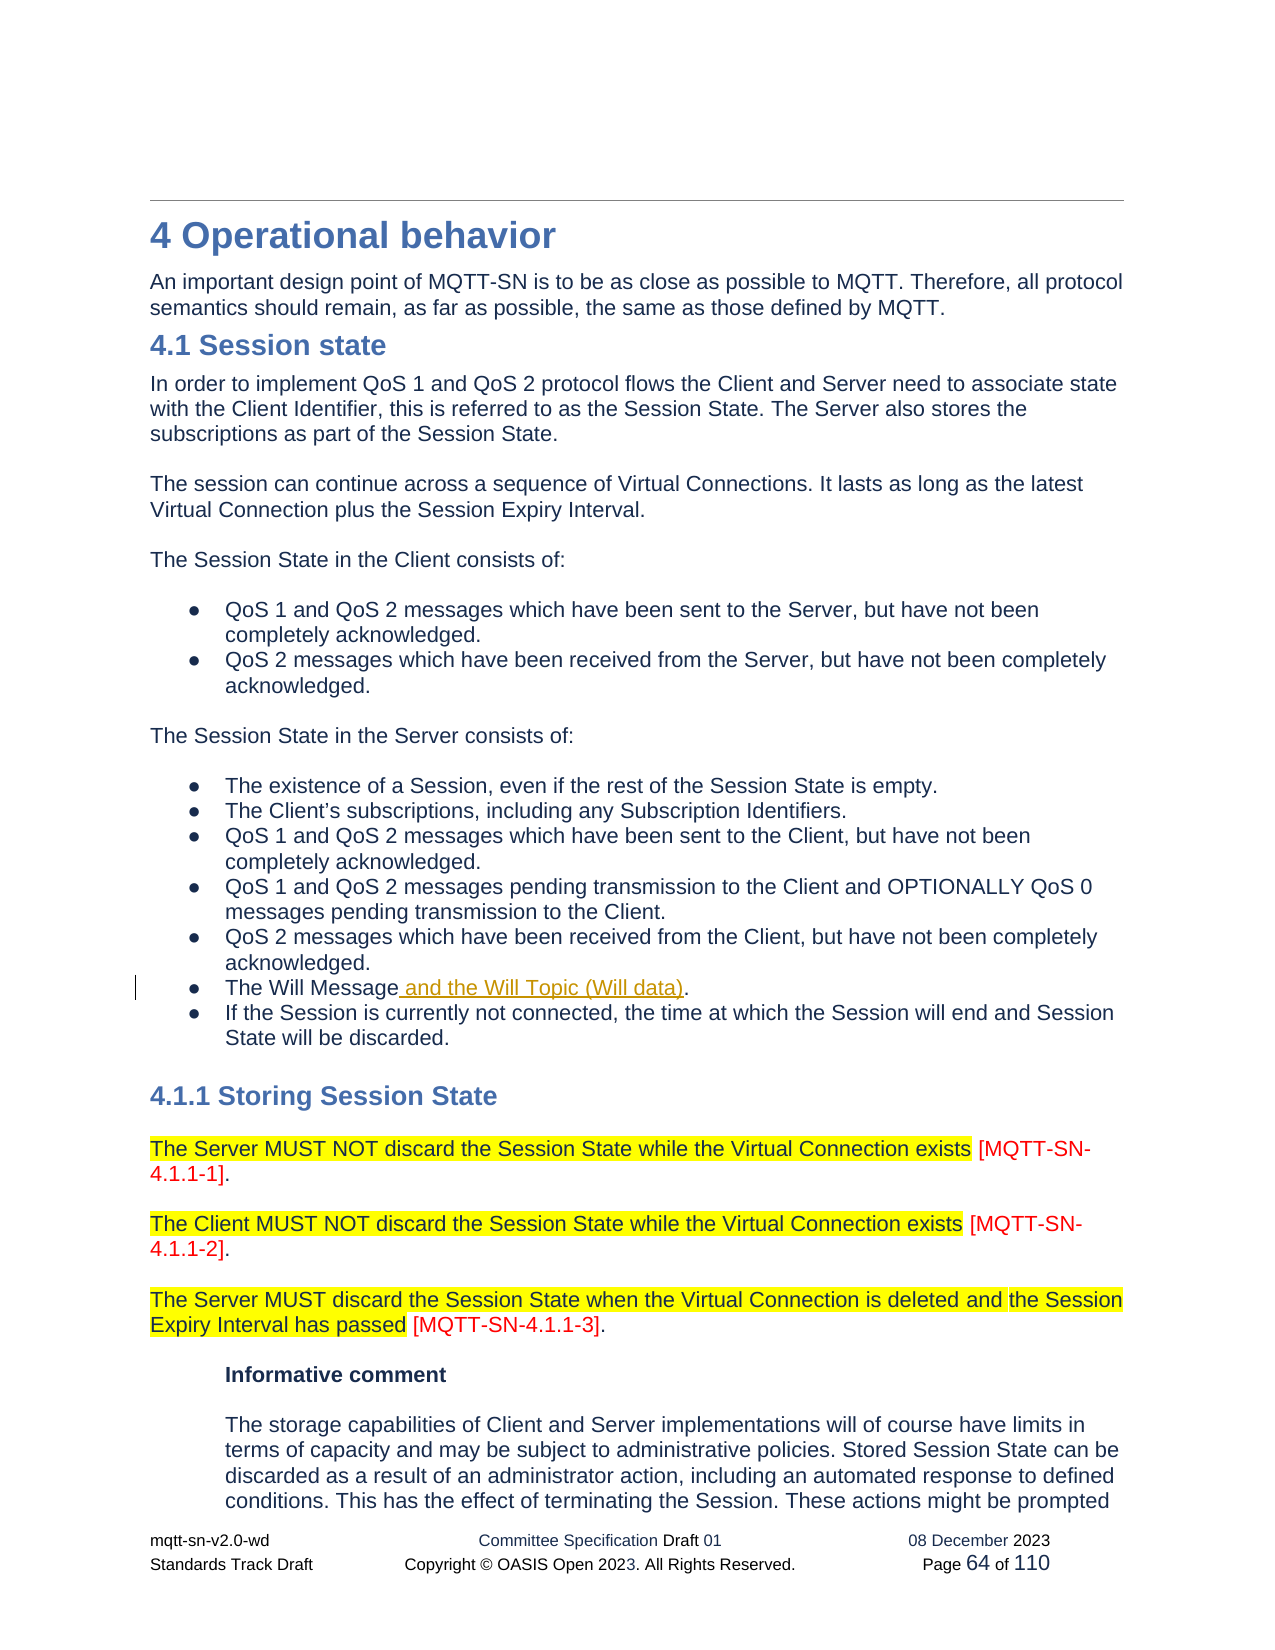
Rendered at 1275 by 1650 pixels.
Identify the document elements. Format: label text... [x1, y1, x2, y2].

text Informative comment [150, 1362, 1125, 1387]
subtitle 4 Operational behavior [150, 201, 1124, 257]
list QoS 2 messages which have been received from the Client, but have not been completely acknowledged. [187, 924, 1125, 975]
list If the Session is currently not connected, the time at which the Session will end and Session State will be discarded. [187, 1000, 1125, 1050]
list QoS 1 and QoS 2 messages pending transmission to the Client and OPTIONALLY QoS 0 messages pending transmission to the Client. [187, 874, 1125, 924]
subtitle 4.1 Session state [150, 328, 1124, 361]
list QoS 1 and QoS 2 messages which have been sent to the Server, but have not been completely acknowledged. [187, 597, 1125, 647]
list The Client’s subscriptions, including any Subscription Identifiers. [187, 798, 1125, 823]
list QoS 2 messages which have been received from the Server, but have not been completely acknowledged. [187, 647, 1125, 698]
text The Session State in the Client consists of: [150, 547, 1125, 572]
list The existence of a Session, even if the rest of the Session State is empty. [187, 773, 1125, 798]
text An important design point of MQTT-SN is to be as close as possible to MQTT. Therefore, all protocol semantics should remain, as far as possible, the same as those defined by MQTT. [149, 269, 1124, 319]
list The Will Message and the Will Topic (Will data). [187, 975, 1125, 1000]
list QoS 1 and QoS 2 messages which have been sent to the Client, but have not been completely acknowledged. [187, 823, 1125, 874]
text In order to implement QoS 1 and QoS 2 protocol flows the Client and Server need to associate state with the Client Identifier, this is referred to as the Session State. The Server also stores the subscriptions as part of the Session State. [150, 371, 1125, 446]
text The Session State in the Server consists of: [150, 723, 1125, 748]
text The Server MUST NOT discard the Session State while the Virtual Connection exists [MQTT-SN-4.1.1-1]. [150, 1136, 1125, 1186]
text The session can continue across a sequence of Virtual Connections. It lasts as long as the latest Virtual Connection plus the Session Expiry Interval. [150, 471, 1125, 522]
text The Server MUST discard the Session State when the Virtual Connection is deleted and the Session Expiry Interval has passed [MQTT-SN-4.1.1-3]. [150, 1287, 1125, 1337]
text The storage capabilities of Client and Server implementations will of course have limits in terms of capacity and may be subject to administrative policies. Stored Session State can be discarded as a result of an administrator action, including an automated response to defined conditions. This has the effect of terminating the Session. These actions might be prompted [225, 1412, 1125, 1513]
subtitle 4.1.1 Storing Session State [150, 1079, 1125, 1111]
text The Client MUST NOT discard the Session State while the Virtual Connection exists [MQTT-SN-4.1.1-2]. [150, 1211, 1125, 1262]
